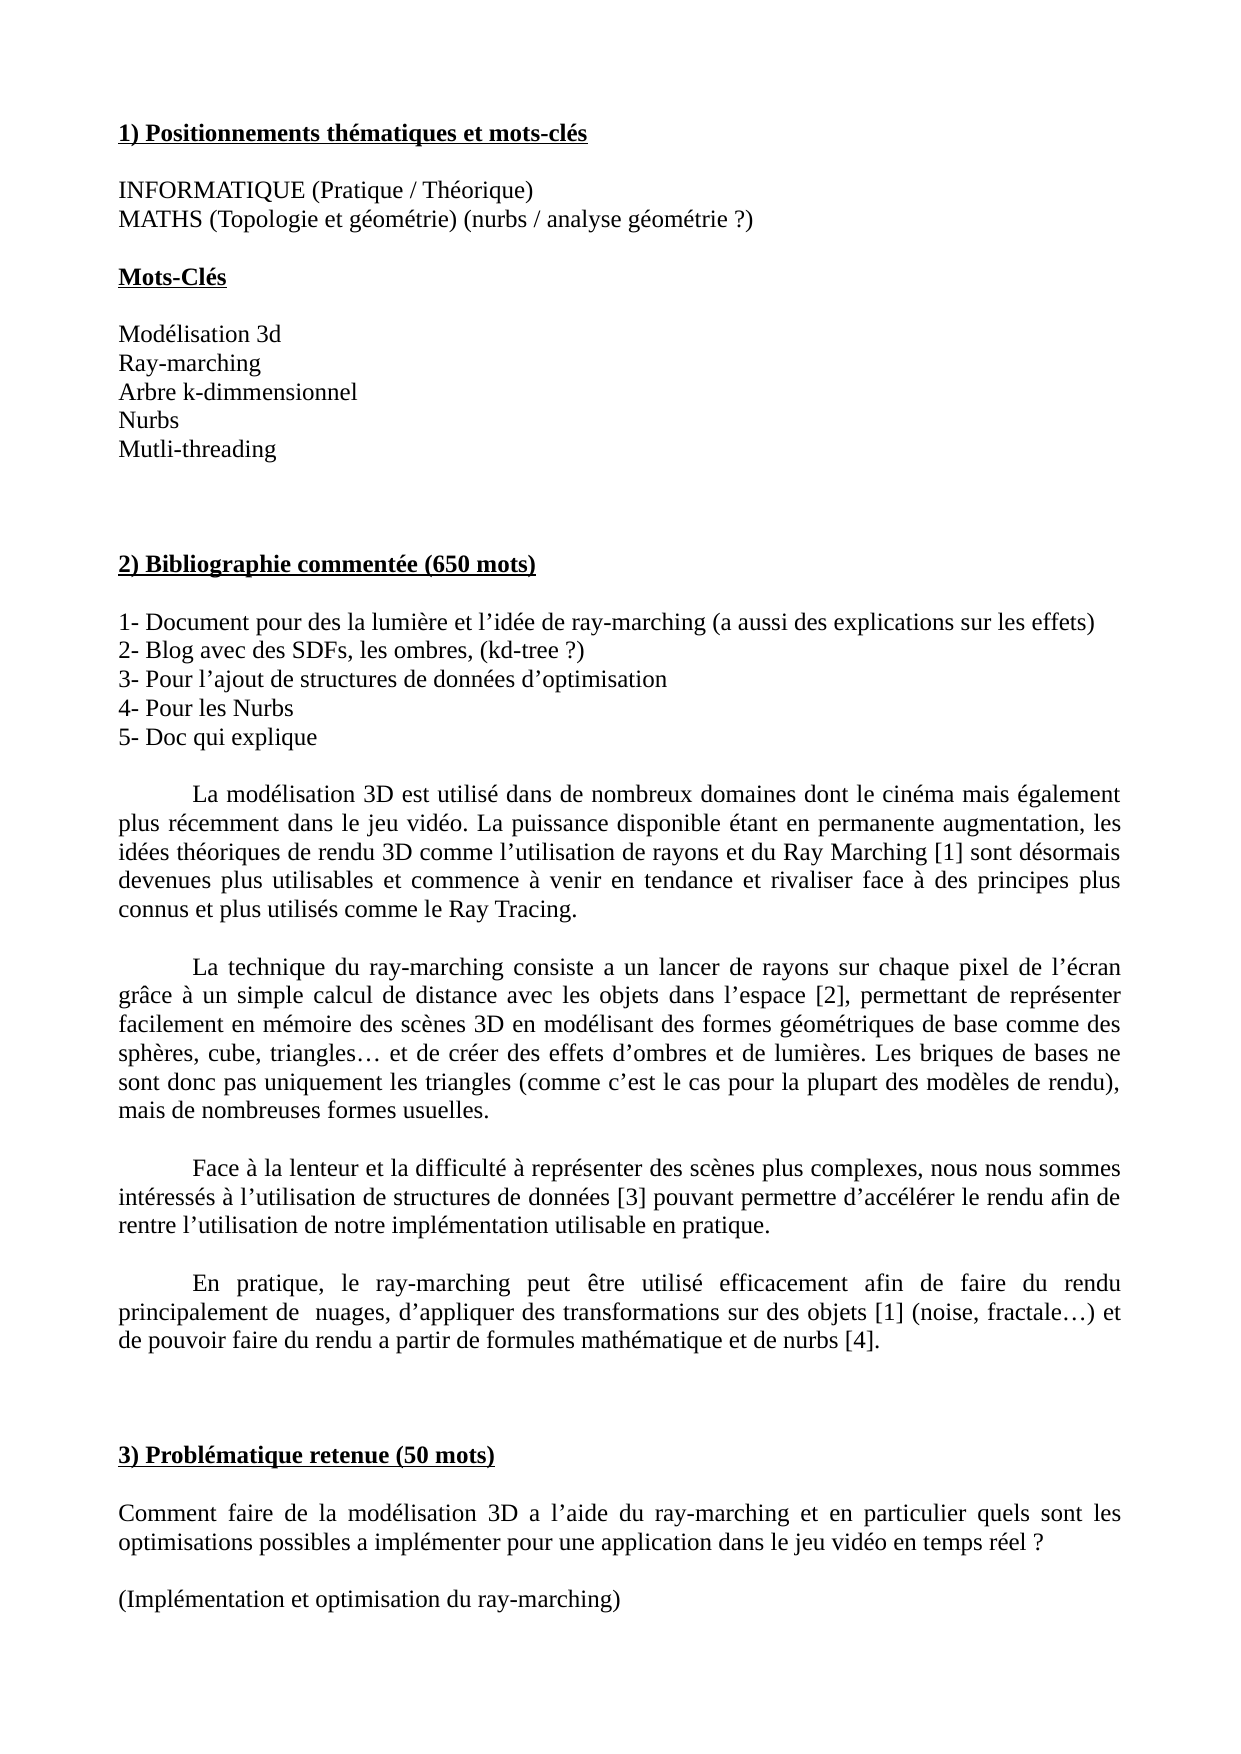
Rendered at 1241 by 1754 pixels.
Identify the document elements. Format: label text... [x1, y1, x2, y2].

text 1- Document pour des la lumière et l’idée de ray-marching (a aussi des explications sur les effets) [118, 607, 1122, 636]
text Modélisation 3d [118, 319, 1122, 348]
text 5- Doc qui explique [118, 722, 1122, 751]
text En pratique, le ray-marching peut être utilisé efficacement afin de faire du rendu principalement de nuages, d’appliquer des transformations sur des objets [1] (noise, fractale…) et de pouvoir faire du rendu a partir de formules mathématique et de nurbs [4]. [118, 1268, 1122, 1354]
text INFORMATIQUE (Pratique / Théorique) [118, 176, 1122, 204]
text Mots-Clés [118, 262, 1122, 291]
text 3) Problématique retenue (50 mots) [118, 1441, 1122, 1469]
text Face à la lenteur et la difficulté à représenter des scènes plus complexes, nous nous sommes intéressés à l’utilisation de structures de données [3] pouvant permettre d’accélérer le rendu afin de rentre l’utilisation de notre implémentation utilisable en pratique. [118, 1153, 1122, 1239]
text 2- Blog avec des SDFs, les ombres, (kd-tree ?) [118, 636, 1122, 664]
text 2) Bibliographie commentée (650 mots) [118, 549, 1122, 578]
text Mutli-threading [118, 434, 1122, 463]
text 1) Positionnements thématiques et mots-clés [118, 118, 1122, 147]
text La technique du ray-marching consiste a un lancer de rayons sur chaque pixel de l’écran grâce à un simple calcul de distance avec les objets dans l’espace [2], permettant de représenter facilement en mémoire des scènes 3D en modélisant des formes géométriques de base comme des sphères, cube, triangles… et de créer des effets d’ombres et de lumières. Les briques de bases ne sont donc pas uniquement les triangles (comme c’est le cas pour la plupart des modèles de rendu), mais de nombreuses formes usuelles. [118, 952, 1122, 1124]
text Ray-marching [118, 348, 1122, 377]
text 4- Pour les Nurbs [118, 693, 1122, 722]
text Nurbs [118, 406, 1122, 434]
text MATHS (Topologie et géométrie) (nurbs / analyse géométrie ?) [118, 204, 1122, 233]
text 3- Pour l’ajout de structures de données d’optimisation [118, 664, 1122, 693]
text (Implémentation et optimisation du ray-marching) [118, 1584, 1122, 1613]
text La modélisation 3D est utilisé dans de nombreux domaines dont le cinéma mais également plus récemment dans le jeu vidéo. La puissance disponible étant en permanente augmentation, les idées théoriques de rendu 3D comme l’utilisation de rayons et du Ray Marching [1] sont désormais devenues plus utilisables et commence à venir en tendance et rivaliser face à des principes plus connus et plus utilisés comme le Ray Tracing. [118, 779, 1122, 923]
text Comment faire de la modélisation 3D a l’aide du ray-marching et en particulier quels sont les optimisations possibles a implémenter pour une application dans le jeu vidéo en temps réel ? [118, 1498, 1122, 1556]
text Arbre k-dimmensionnel [118, 377, 1122, 406]
